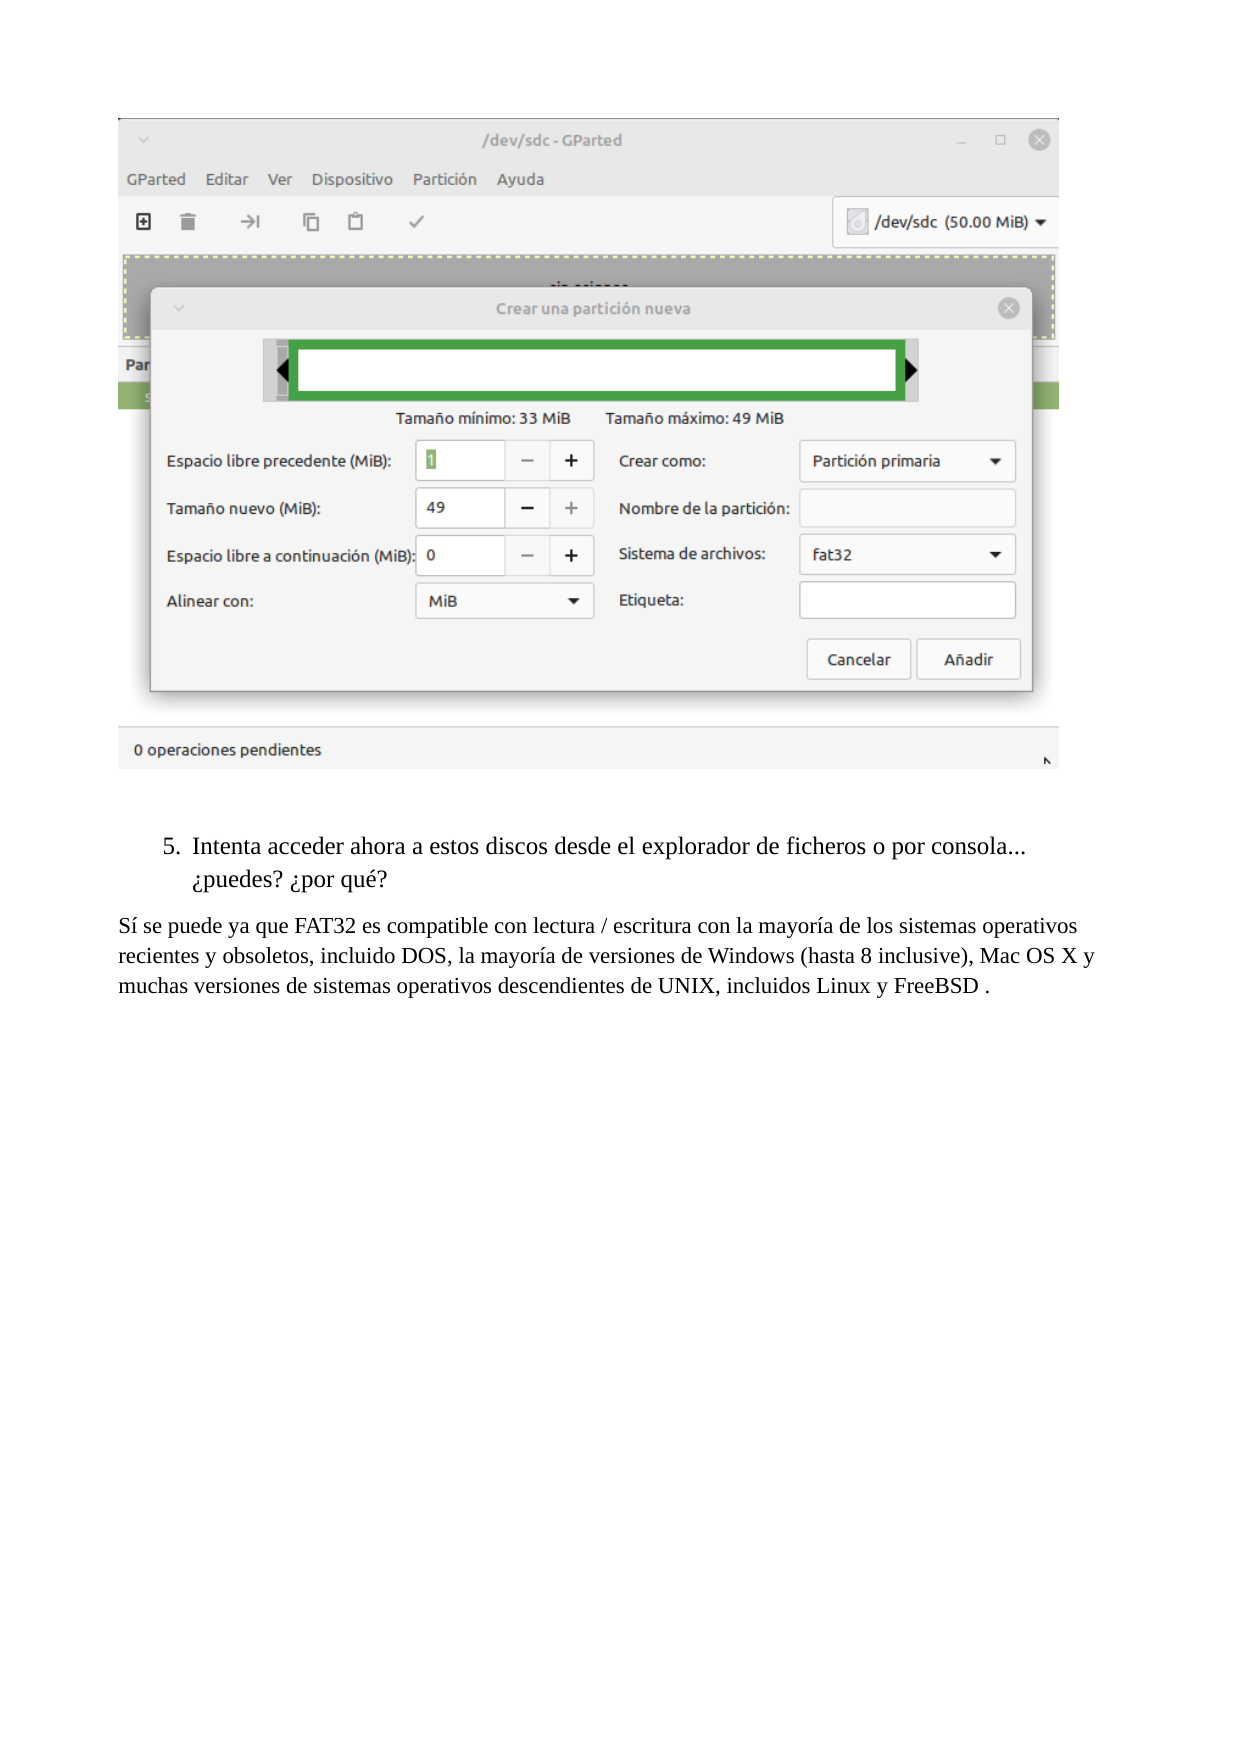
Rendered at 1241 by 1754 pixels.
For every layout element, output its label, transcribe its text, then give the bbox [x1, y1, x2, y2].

picture [118, 118, 1059, 769]
text Sí se puede ya que FAT32 es compatible con lectura / escritura con la mayoría de los sistemas operativos recientes y obsoletos, incluido DOS, la mayoría de versiones de Windows (hasta 8 inclusive), Mac OS X y muchas versiones de sistemas operativos descendientes de UNIX, incluidos Linux y FreeBSD . [118, 912, 1122, 999]
list Intenta acceder ahora a estos discos desde el explorador de ficheros o por consola... ¿puedes? ¿por qué? [162, 831, 1122, 893]
